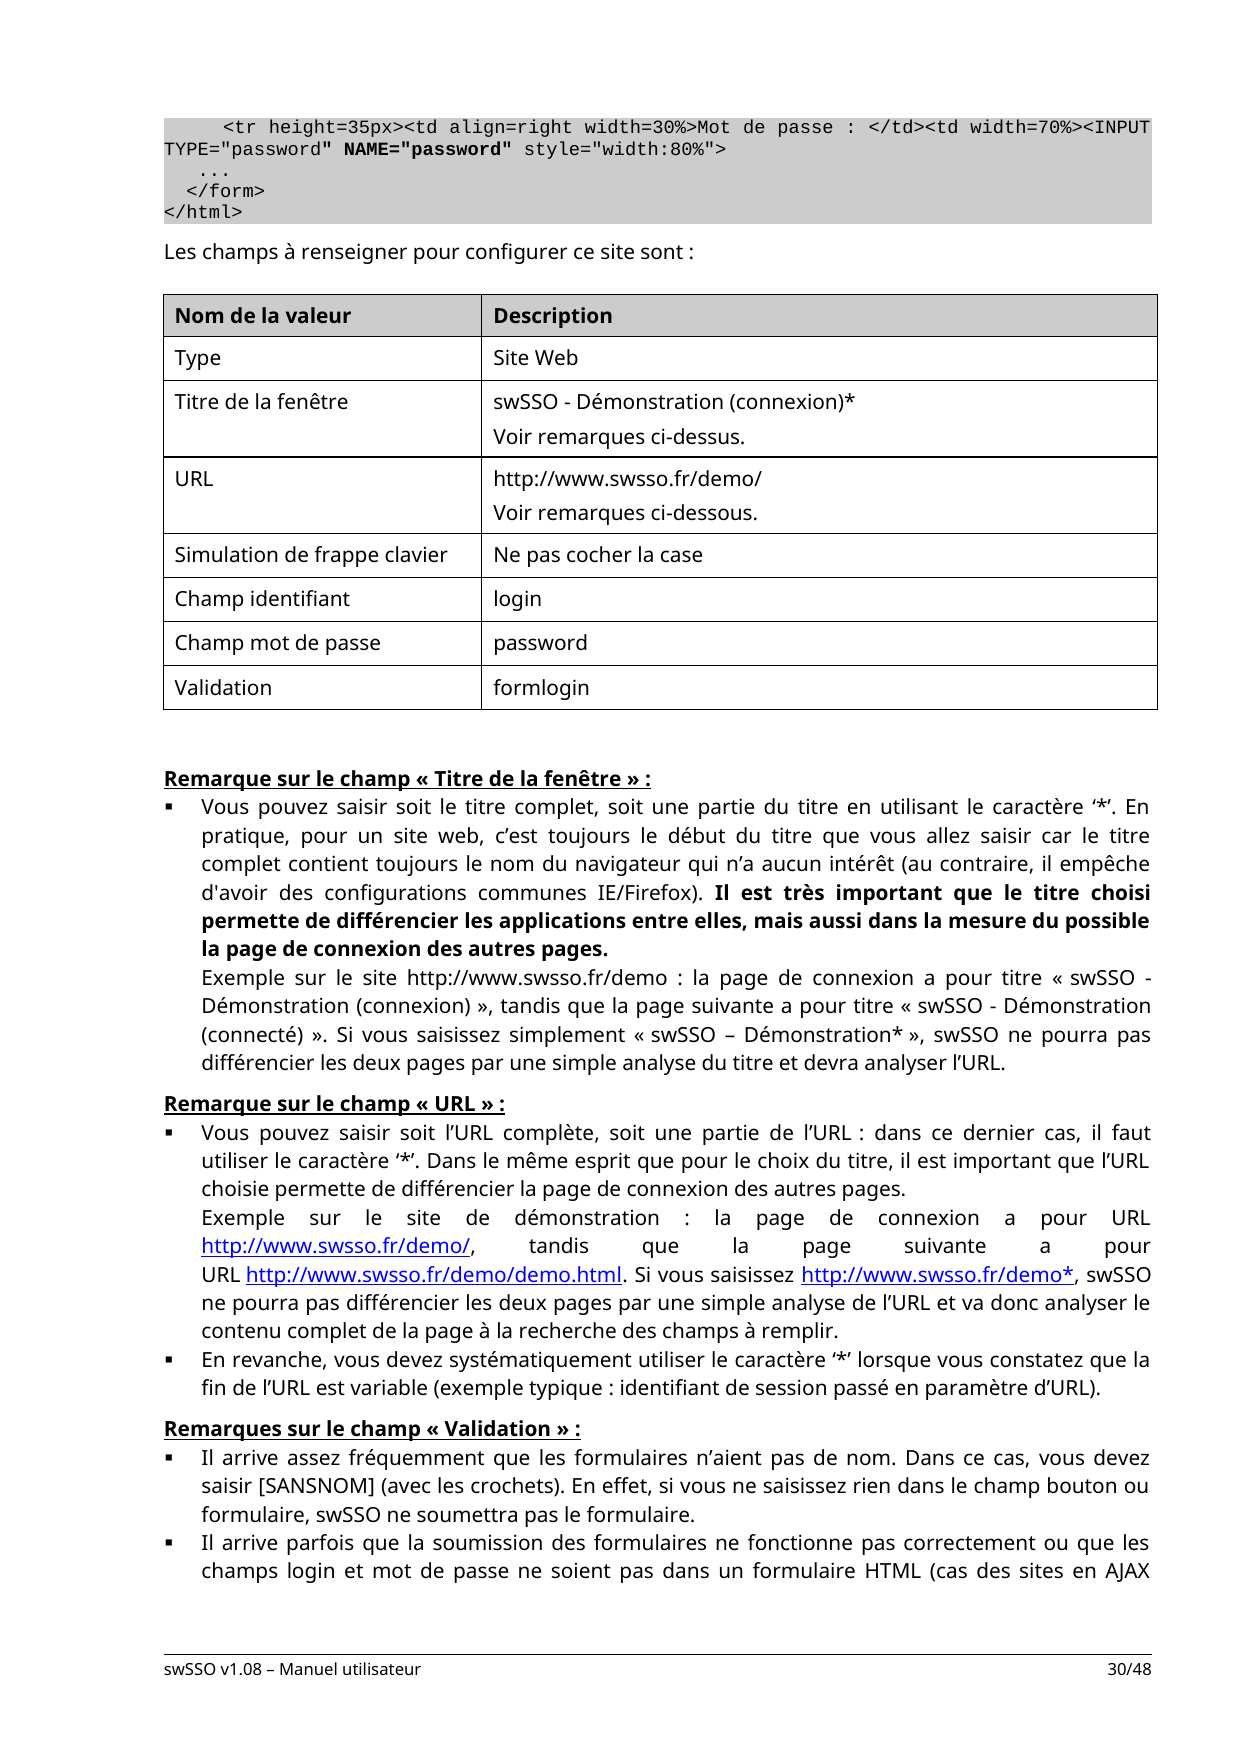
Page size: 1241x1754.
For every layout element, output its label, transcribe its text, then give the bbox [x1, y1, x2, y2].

table_header Nom de la valeur [164, 295, 481, 336]
text ... [164, 161, 1152, 182]
table_header Description [482, 295, 1157, 336]
table_cell Ne pas cocher la case [482, 534, 1157, 577]
table_cell Type [164, 337, 481, 380]
text </form> [164, 182, 1152, 203]
text Les champs à renseigner pour configurer ce site sont : [164, 237, 1152, 265]
table_cell http://www.swsso.fr/demo/ Voir remarques ci-dessous. [482, 458, 1157, 533]
text Remarque sur le champ « URL » : [164, 1089, 1152, 1118]
text Exemple sur le site de démonstration : la page de connexion a pour URL http://www.swsso.fr/demo/, tandis que la page suivante a pour URL http://www.swsso.fr/demo/demo.html. Si vous saisissez http://www.swsso.fr/demo*, swSSO ne pourra pas différencier les deux pages par une simple analyse de l’URL et va donc analyser le contenu complet de la page à la recherche des champs à remplir. [201, 1203, 1152, 1345]
text <tr height=35px><td align=right width=30%>Mot de passe : </td><td width=70%><INPUT TYPE="password" NAME="password" style="width:80%"> [164, 118, 1152, 161]
table_cell Champ identifiant [164, 578, 481, 621]
text </html> [164, 203, 1152, 224]
list Il arrive parfois que la soumission des formulaires ne fonctionne pas correctement ou que les champs login et mot de passe ne soient pas dans un formulaire HTML (cas des sites en AJAX [164, 1528, 1152, 1585]
table_cell login [482, 578, 1157, 621]
table_cell swSSO - Démonstration (connexion)* Voir remarques ci-dessus. [482, 381, 1157, 456]
table_cell Simulation de frappe clavier [164, 534, 481, 577]
list Vous pouvez saisir soit l’URL complète, soit une partie de l’URL : dans ce dernier cas, il faut utiliser le caractère ‘*’. Dans le même esprit que pour le choix du titre, il est important que l’URL choisie permette de différencier la page de connexion des autres pages. [164, 1118, 1152, 1203]
list Vous pouvez saisir soit le titre complet, soit une partie du titre en utilisant le caractère ‘*’. En pratique, pour un site web, c’est toujours le début du titre que vous allez saisir car le titre complet contient toujours le nom du navigateur qui n’a aucun intérêt (au contraire, il empêche d'avoir des configurations communes IE/Firefox). Il est très important que le titre choisi permette de différencier les applications entre elles, mais aussi dans la mesure du possible la page de connexion des autres pages. [164, 792, 1152, 963]
table_cell URL [164, 458, 481, 533]
text Remarque sur le champ « Titre de la fenêtre » : [164, 764, 1152, 792]
text Exemple sur le site http://www.swsso.fr/demo : la page de connexion a pour titre « swSSO - Démonstration (connexion) », tandis que la page suivante a pour titre « swSSO - Démonstration (connecté) ». Si vous saisissez simplement « swSSO – Démonstration* », swSSO ne pourra pas différencier les deux pages par une simple analyse du titre et devra analyser l’URL. [201, 963, 1152, 1077]
text Remarques sur le champ « Validation » : [164, 1414, 1152, 1443]
table_cell password [482, 622, 1157, 665]
table_cell Validation [164, 666, 481, 709]
table_cell formlogin [482, 666, 1157, 709]
table_cell Titre de la fenêtre [164, 381, 481, 456]
table_cell Champ mot de passe [164, 622, 481, 665]
list En revanche, vous devez systématiquement utiliser le caractère ‘*’ lorsque vous constatez que la fin de l’URL est variable (exemple typique : identifiant de session passé en paramètre d’URL). [164, 1345, 1152, 1402]
table_cell Site Web [482, 337, 1157, 380]
list Il arrive assez fréquemment que les formulaires n’aient pas de nom. Dans ce cas, vous devez saisir [SANSNOM] (avec les crochets). En effet, si vous ne saisissez rien dans le champ bouton ou formulaire, swSSO ne soumettra pas le formulaire. [164, 1443, 1152, 1528]
